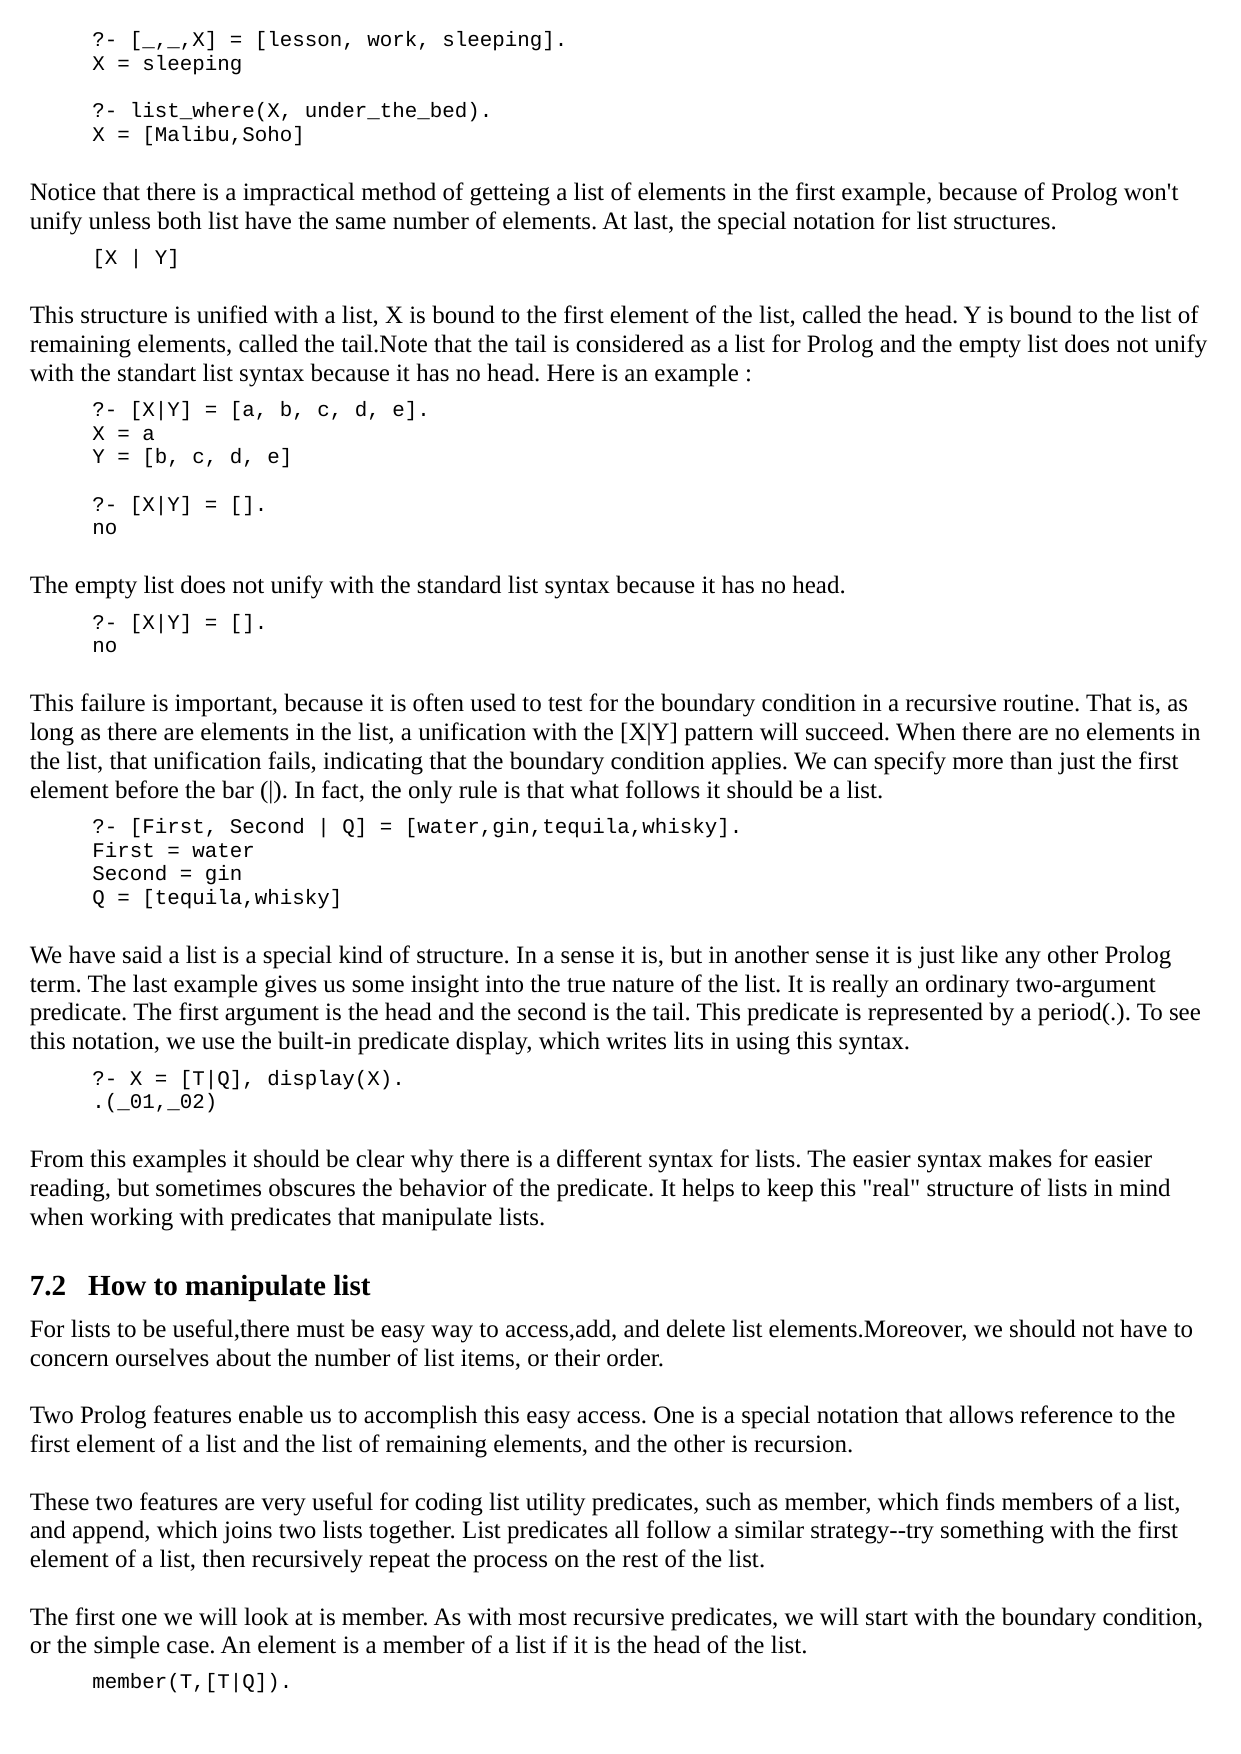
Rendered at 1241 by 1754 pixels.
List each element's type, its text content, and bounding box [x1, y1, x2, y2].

text [X | Y] [29, 247, 1211, 271]
text member(T,[T|Q]). [29, 1672, 1211, 1695]
text From this examples it should be clear why there is a different syntax for lists. The easier syntax makes for easier reading, but sometimes obscures the behavior of the predicate. It helps to keep this "real" structure of lists in mind when working with predicates that manipulate lists. [29, 1144, 1211, 1231]
text This structure is unified with a list, X is bound to the first element of the list, called the head. Y is bound to the list of remaining elements, called the tail.Note that the tail is considered as a list for Prolog and the empty list does not unify with the standart list syntax because it has no head. Here is an example : [29, 300, 1211, 387]
text .(_01,_02) [29, 1091, 1211, 1115]
text ?- [First, Second | Q] = [water,gin,tequila,whisky]. [29, 816, 1211, 839]
text ?- [X|Y] = []. [29, 494, 1211, 517]
text ?- [X|Y] = [a, b, c, d, e]. [29, 399, 1211, 423]
text X = a [29, 423, 1211, 446]
text no [29, 517, 1211, 541]
text The empty list does not unify with the standard list syntax because it has no head. [29, 570, 1211, 599]
text X = [Malibu,Soho] [29, 124, 1211, 148]
text ?- list_where(X, under_the_bed). [29, 100, 1211, 124]
text ?- X = [T|Q], display(X). [29, 1067, 1211, 1091]
text Second = gin [29, 863, 1211, 887]
text no [29, 635, 1211, 659]
text First = water [29, 839, 1211, 863]
text ?- [X|Y] = []. [29, 612, 1211, 635]
text Y = [b, c, d, e] [29, 446, 1211, 470]
text This failure is important, because it is often used to test for the boundary condition in a recursive routine. That is, as long as there are elements in the list, a unification with the [X|Y] pattern will succeed. When there are no elements in the list, that unification fails, indicating that the boundary condition applies. We can specify more than just the first element before the bar (|). In fact, the only rule is that what follows it should be a list. [29, 688, 1211, 803]
text For lists to be useful,there must be easy way to access,add, and delete list elements.Moreover, we should not have to concern ourselves about the number of list items, or their order. Two Prolog features enable us to accomplish this easy access. One is a special notation that allows reference to the first element of a list and the list of remaining elements, and the other is recursion. These two features are very useful for coding list utility predicates, such as member, which finds members of a list, and append, which joins two lists together. List predicates all follow a similar strategy--try something with the first element of a list, then recursively repeat the process on the rest of the list. The first one we will look at is member. As with most recursive predicates, we will start with the boundary condition, or the simple case. An element is a member of a list if it is the head of the list. [29, 1314, 1211, 1659]
text Notice that there is a impractical method of getteing a list of elements in the first example, because of Prolog won't unify unless both list have the same number of elements. At last, the special notation for list structures. [29, 177, 1211, 235]
text ?- [_,_,X] = [lesson, work, sleeping]. [29, 29, 1211, 53]
text X = sleeping [29, 53, 1211, 77]
text Q = [tequila,whisky] [29, 887, 1211, 911]
text We have said a list is a special kind of structure. In a sense it is, but in another sense it is just like any other Prolog term. The last example gives us some insight into the true nature of the list. It is really an ordinary two-argument predicate. The first argument is the head and the second is the tail. This predicate is represented by a period(.). To see this notation, we use the built-in predicate display, which writes lits in using this syntax. [29, 940, 1211, 1055]
subtitle 7.2 How to manipulate list [29, 1268, 1211, 1302]
